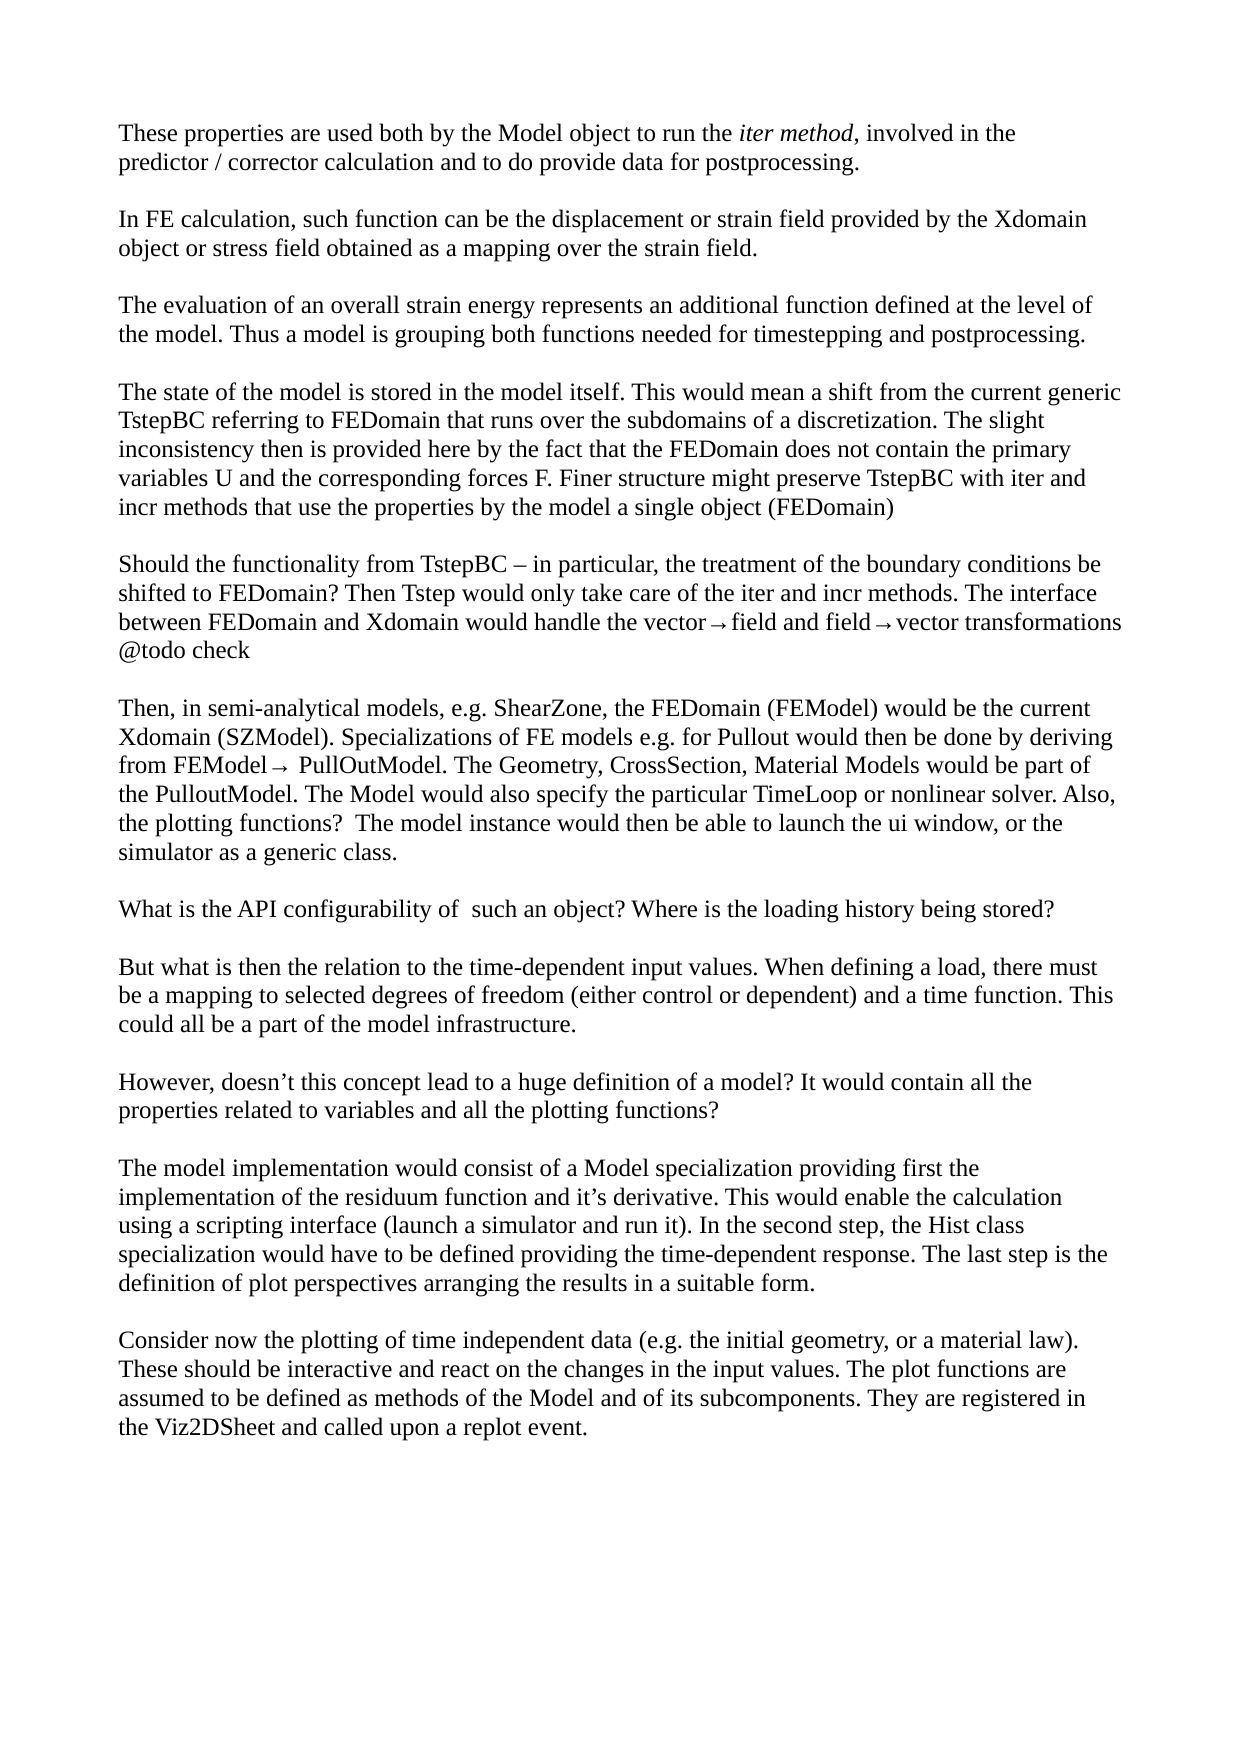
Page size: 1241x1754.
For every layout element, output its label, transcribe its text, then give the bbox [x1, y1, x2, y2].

text What is the API configurability of such an object? Where is the loading history being stored? [118, 894, 1122, 923]
text Should the functionality from TstepBC – in particular, the treatment of the boundary conditions be shifted to FEDomain? Then Tstep would only take care of the iter and incr methods. The interface between FEDomain and Xdomain would handle the vector→field and field→vector transformations [118, 549, 1122, 636]
text But what is then the relation to the time-dependent input values. When defining a load, there must be a mapping to selected degrees of freedom (either control or dependent) and a time function. This could all be a part of the model infrastructure. [118, 952, 1122, 1038]
text @todo check [118, 636, 1122, 664]
text The state of the model is stored in the model itself. This would mean a shift from the current generic TstepBC referring to FEDomain that runs over the subdomains of a discretization. The slight inconsistency then is provided here by the fact that the FEDomain does not contain the primary variables U and the corresponding forces F. Finer structure might preserve TstepBC with iter and incr methods that use the properties by the model a single object (FEDomain) [118, 377, 1122, 521]
text Then, in semi-analytical models, e.g. ShearZone, the FEDomain (FEModel) would be the current Xdomain (SZModel). Specializations of FE models e.g. for Pullout would then be done by deriving from FEModel→ PullOutModel. The Geometry, CrossSection, Material Models would be part of the PulloutModel. The Model would also specify the particular TimeLoop or nonlinear solver. Also, the plotting functions? The model instance would then be able to launch the ui window, or the simulator as a generic class. [118, 693, 1122, 866]
text Consider now the plotting of time independent data (e.g. the initial geometry, or a material law). These should be interactive and react on the changes in the input values. The plot functions are assumed to be defined as methods of the Model and of its subcomponents. They are registered in the Viz2DSheet and called upon a replot event. [118, 1326, 1122, 1441]
text The model implementation would consist of a Model specialization providing first the implementation of the residuum function and it’s derivative. This would enable the calculation using a scripting interface (launch a simulator and run it). In the second step, the Hist class specialization would have to be defined providing the time-dependent response. The last step is the definition of plot perspectives arranging the results in a suitable form. [118, 1153, 1122, 1297]
text However, doesn’t this concept lead to a huge definition of a model? It would contain all the properties related to variables and all the plotting functions? [118, 1067, 1122, 1124]
text These properties are used both by the Model object to run the iter method, involved in the predictor / corrector calculation and to do provide data for postprocessing. [118, 118, 1122, 176]
text In FE calculation, such function can be the displacement or strain field provided by the Xdomain object or stress field obtained as a mapping over the strain field. [118, 204, 1122, 262]
text The evaluation of an overall strain energy represents an additional function defined at the level of the model. Thus a model is grouping both functions needed for timestepping and postprocessing. [118, 291, 1122, 348]
